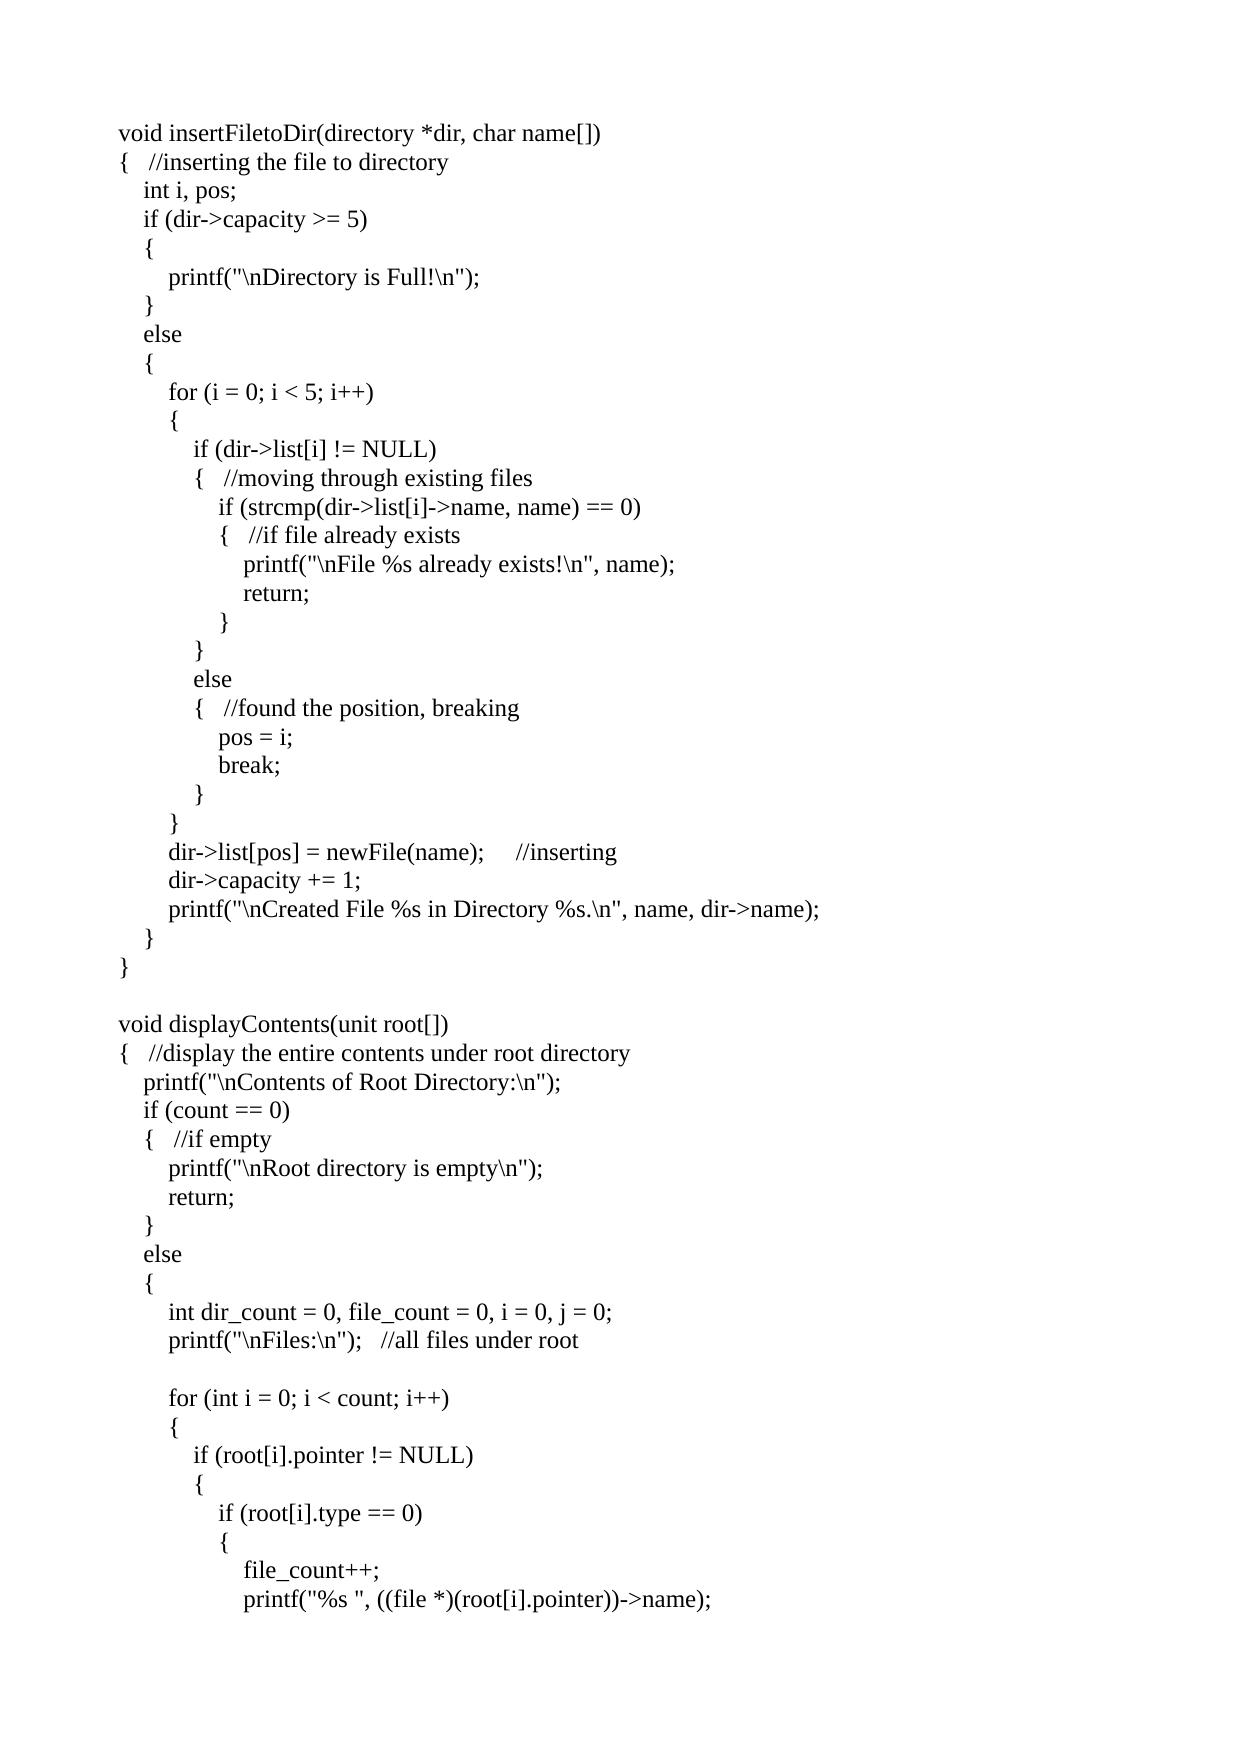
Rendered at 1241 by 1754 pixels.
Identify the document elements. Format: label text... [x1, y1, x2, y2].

text if (dir->capacity >= 5) [118, 204, 1122, 233]
text { //found the position, breaking [118, 693, 1122, 722]
text dir->list[pos] = newFile(name); //inserting [118, 837, 1122, 866]
text { [118, 1268, 1122, 1297]
text { [118, 1527, 1122, 1556]
text if (root[i].type == 0) [118, 1498, 1122, 1527]
text else [118, 664, 1122, 693]
text } [118, 808, 1122, 837]
text { //inserting the file to directory [118, 147, 1122, 176]
text { [118, 233, 1122, 262]
text { [118, 348, 1122, 377]
text void displayContents(unit root[]) [118, 1009, 1122, 1038]
text void insertFiletoDir(directory *dir, char name[]) [118, 118, 1122, 147]
text for (i = 0; i < 5; i++) [118, 377, 1122, 406]
text printf("\nFile %s already exists!\n", name); [118, 549, 1122, 578]
text for (int i = 0; i < count; i++) [118, 1383, 1122, 1412]
text return; [118, 578, 1122, 607]
text return; [118, 1182, 1122, 1211]
text printf("\nCreated File %s in Directory %s.\n", name, dir->name); [118, 894, 1122, 923]
text if (root[i].pointer != NULL) [118, 1441, 1122, 1469]
text } [118, 1211, 1122, 1239]
text { [118, 406, 1122, 434]
text printf("\nFiles:\n"); //all files under root [118, 1326, 1122, 1354]
text { //if file already exists [118, 521, 1122, 549]
text printf("\nDirectory is Full!\n"); [118, 262, 1122, 291]
text } [118, 636, 1122, 664]
text printf("\nContents of Root Directory:\n"); [118, 1067, 1122, 1096]
text else [118, 1239, 1122, 1268]
text if (count == 0) [118, 1096, 1122, 1124]
text { [118, 1412, 1122, 1441]
text } [118, 923, 1122, 952]
text dir->capacity += 1; [118, 866, 1122, 894]
text pos = i; [118, 722, 1122, 751]
text int i, pos; [118, 176, 1122, 204]
text file_count++; [118, 1556, 1122, 1584]
text { //display the entire contents under root directory [118, 1038, 1122, 1067]
text int dir_count = 0, file_count = 0, i = 0, j = 0; [118, 1297, 1122, 1326]
text { //if empty [118, 1124, 1122, 1153]
text if (dir->list[i] != NULL) [118, 434, 1122, 463]
text printf("%s ", ((file *)(root[i].pointer))->name); [118, 1584, 1122, 1613]
text { [118, 1469, 1122, 1498]
text printf("\nRoot directory is empty\n"); [118, 1153, 1122, 1182]
text } [118, 952, 1122, 981]
text else [118, 319, 1122, 348]
text } [118, 291, 1122, 319]
text } [118, 779, 1122, 808]
text break; [118, 751, 1122, 779]
text { //moving through existing files [118, 463, 1122, 492]
text if (strcmp(dir->list[i]->name, name) == 0) [118, 492, 1122, 521]
text } [118, 607, 1122, 636]
